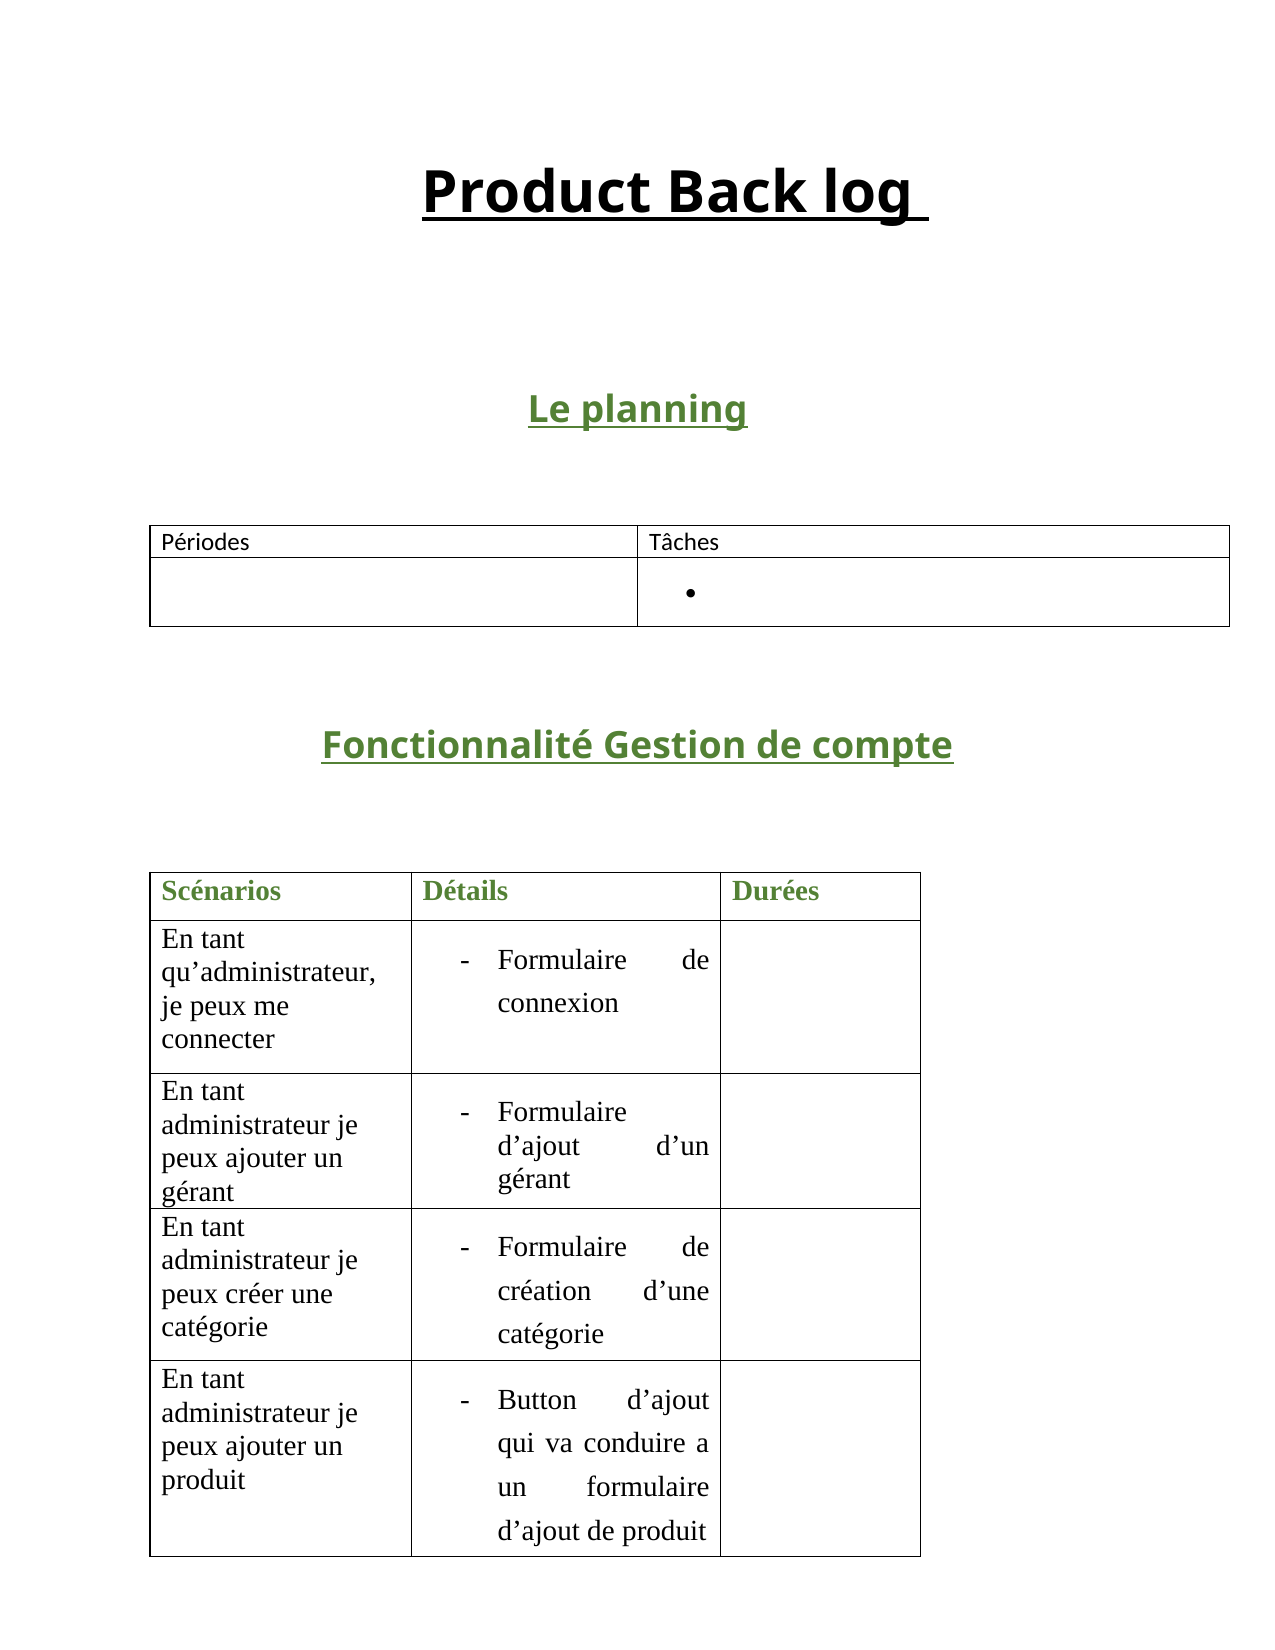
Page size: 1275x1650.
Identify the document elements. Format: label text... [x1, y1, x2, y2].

table_cell [721, 1074, 920, 1208]
table_cell En tant administrateur je peux créer une catégorie [151, 1209, 411, 1360]
table_header Scénarios [151, 873, 411, 920]
table_cell Formulaire d’ajout d’un gérant [412, 1074, 720, 1208]
table_cell [721, 921, 920, 1072]
table_cell Formulaire de connexion [412, 921, 720, 1072]
table_header Durées [721, 873, 920, 920]
table_header Périodes [151, 526, 637, 557]
table_cell Formulaire de création d’une catégorie [412, 1209, 720, 1360]
table_cell En tant administrateur je peux ajouter un gérant [151, 1074, 411, 1208]
table_cell [151, 558, 637, 626]
table_cell Button d’ajout qui va conduire a un formulaire d’ajout de produit [412, 1361, 720, 1556]
table_cell En tant qu’administrateur, je peux me connecter [151, 921, 411, 1072]
text Le planning [150, 383, 1125, 434]
table_cell [721, 1361, 920, 1556]
text Product Back log [150, 150, 1125, 229]
text Fonctionnalité Gestion de compte [150, 718, 1125, 769]
table_cell [638, 558, 1229, 626]
table_cell En tant administrateur je peux ajouter un produit [151, 1361, 411, 1556]
table_cell [721, 1209, 920, 1360]
table_header Tâches [638, 526, 1229, 557]
table_header Détails [412, 873, 720, 920]
